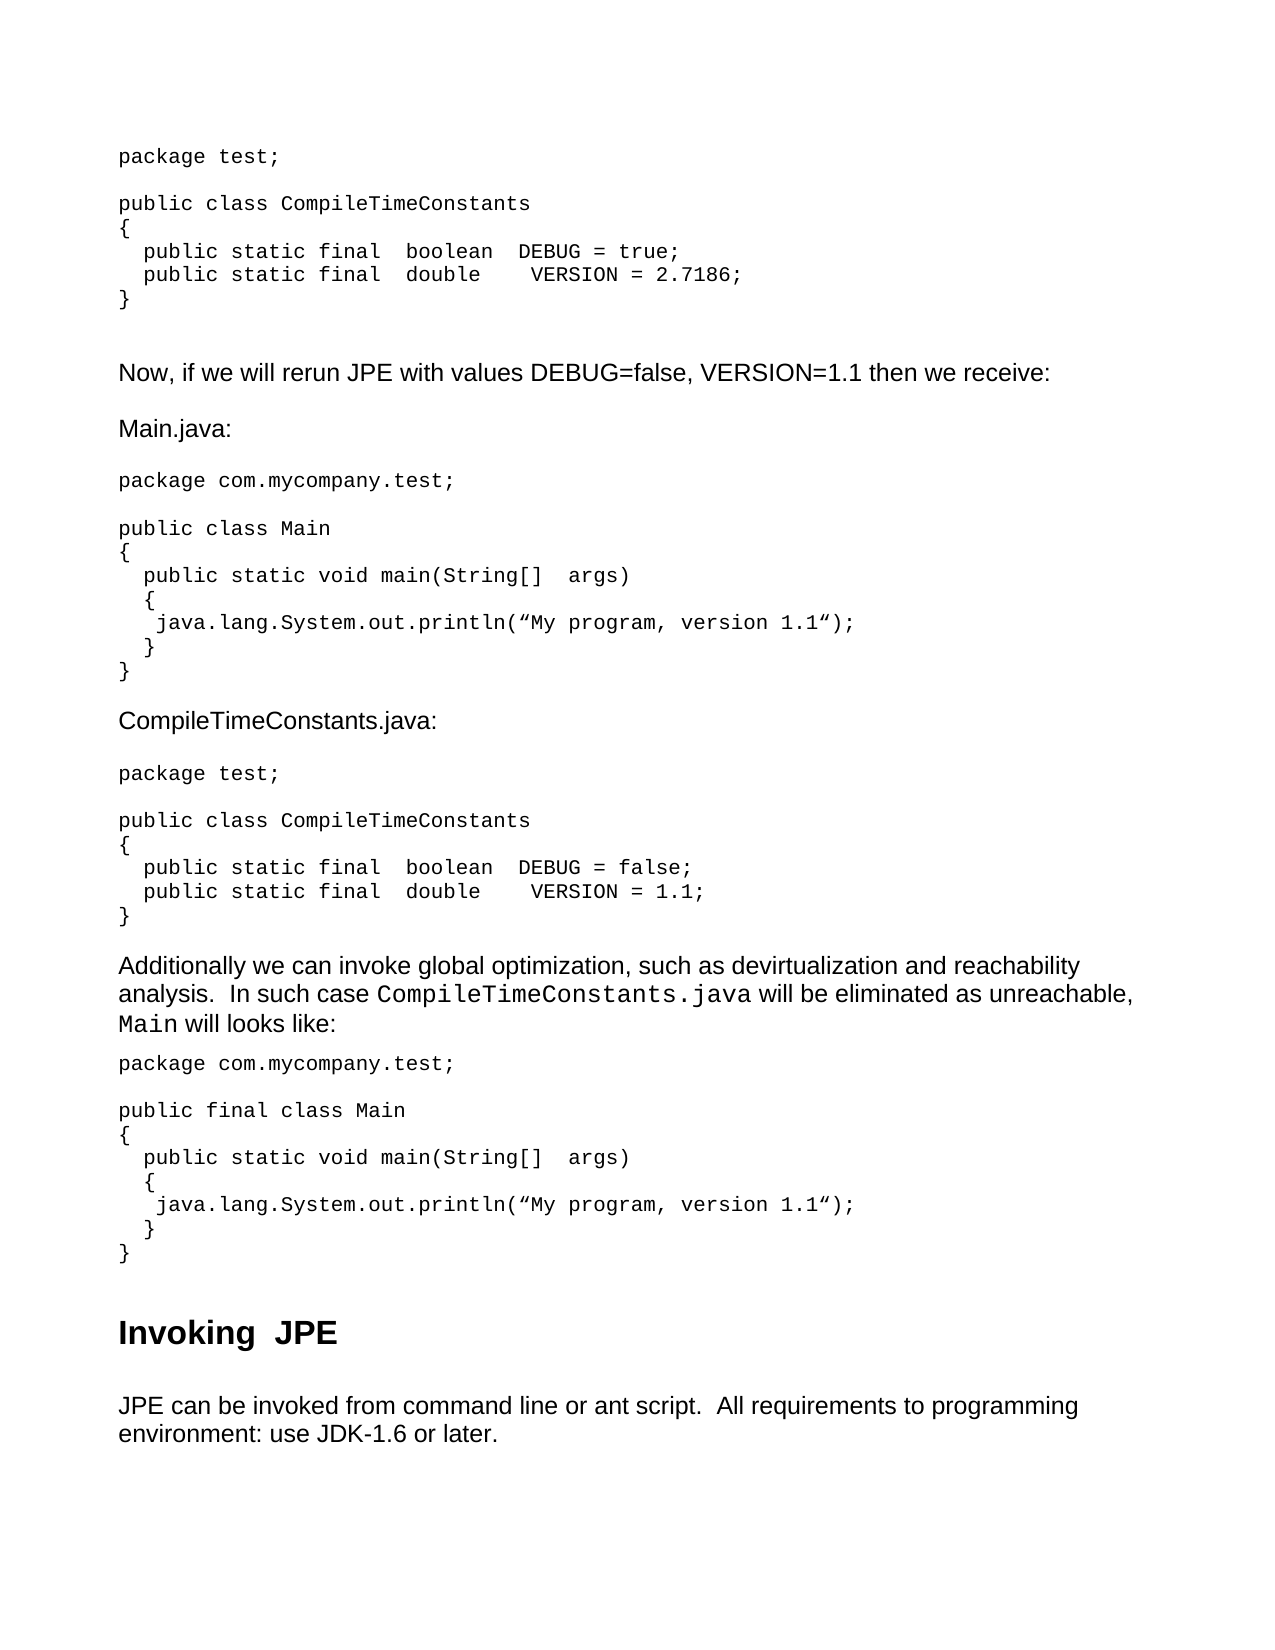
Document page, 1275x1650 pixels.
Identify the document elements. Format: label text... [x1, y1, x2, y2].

text { [118, 834, 1157, 857]
text package com.mycompany.test; [118, 471, 1157, 494]
text package test; [118, 763, 1157, 786]
text } [118, 288, 1157, 312]
text CompileTimeConstants.java: [118, 707, 1157, 735]
text } [118, 1218, 1157, 1242]
text { [118, 541, 1157, 565]
text package com.mycompany.test; [118, 1053, 1157, 1076]
text } [118, 905, 1157, 928]
text { [118, 1123, 1157, 1147]
text Additionally we can invoke global optimization, such as devirtualization and reachability analysis. In such case CompileTimeConstants.java will be eliminated as unreachable, Main will looks like: [118, 952, 1157, 1040]
text } [118, 636, 1157, 660]
text { [118, 589, 1157, 612]
text java.lang.System.out.println(“My program, version 1.1“); [118, 1194, 1157, 1218]
text public class CompileTimeConstants [118, 193, 1157, 217]
text } [118, 660, 1157, 683]
text { [118, 217, 1157, 241]
text public static final boolean DEBUG = false; [118, 857, 1157, 881]
text public static final boolean DEBUG = true; [118, 241, 1157, 264]
text package test; [118, 146, 1157, 170]
text public static void main(String[] args) [118, 1147, 1157, 1171]
text public static final double VERSION = 2.7186; [118, 264, 1157, 288]
text public static final double VERSION = 1.1; [118, 881, 1157, 905]
text { [118, 1171, 1157, 1194]
subtitle Invoking JPE [118, 1314, 1157, 1352]
text Now, if we will rerun JPE with values DEBUG=false, VERSION=1.1 then we receive: [118, 359, 1157, 387]
text public class Main [118, 518, 1157, 541]
text } [118, 1242, 1157, 1265]
text JPE can be invoked from command line or ant script. All requirements to programming environment: use JDK-1.6 or later. [118, 1392, 1157, 1448]
text public class CompileTimeConstants [118, 810, 1157, 834]
text java.lang.System.out.println(“My program, version 1.1“); [118, 612, 1157, 636]
text Main.java: [118, 415, 1157, 443]
text public static void main(String[] args) [118, 565, 1157, 589]
text public final class Main [118, 1100, 1157, 1123]
